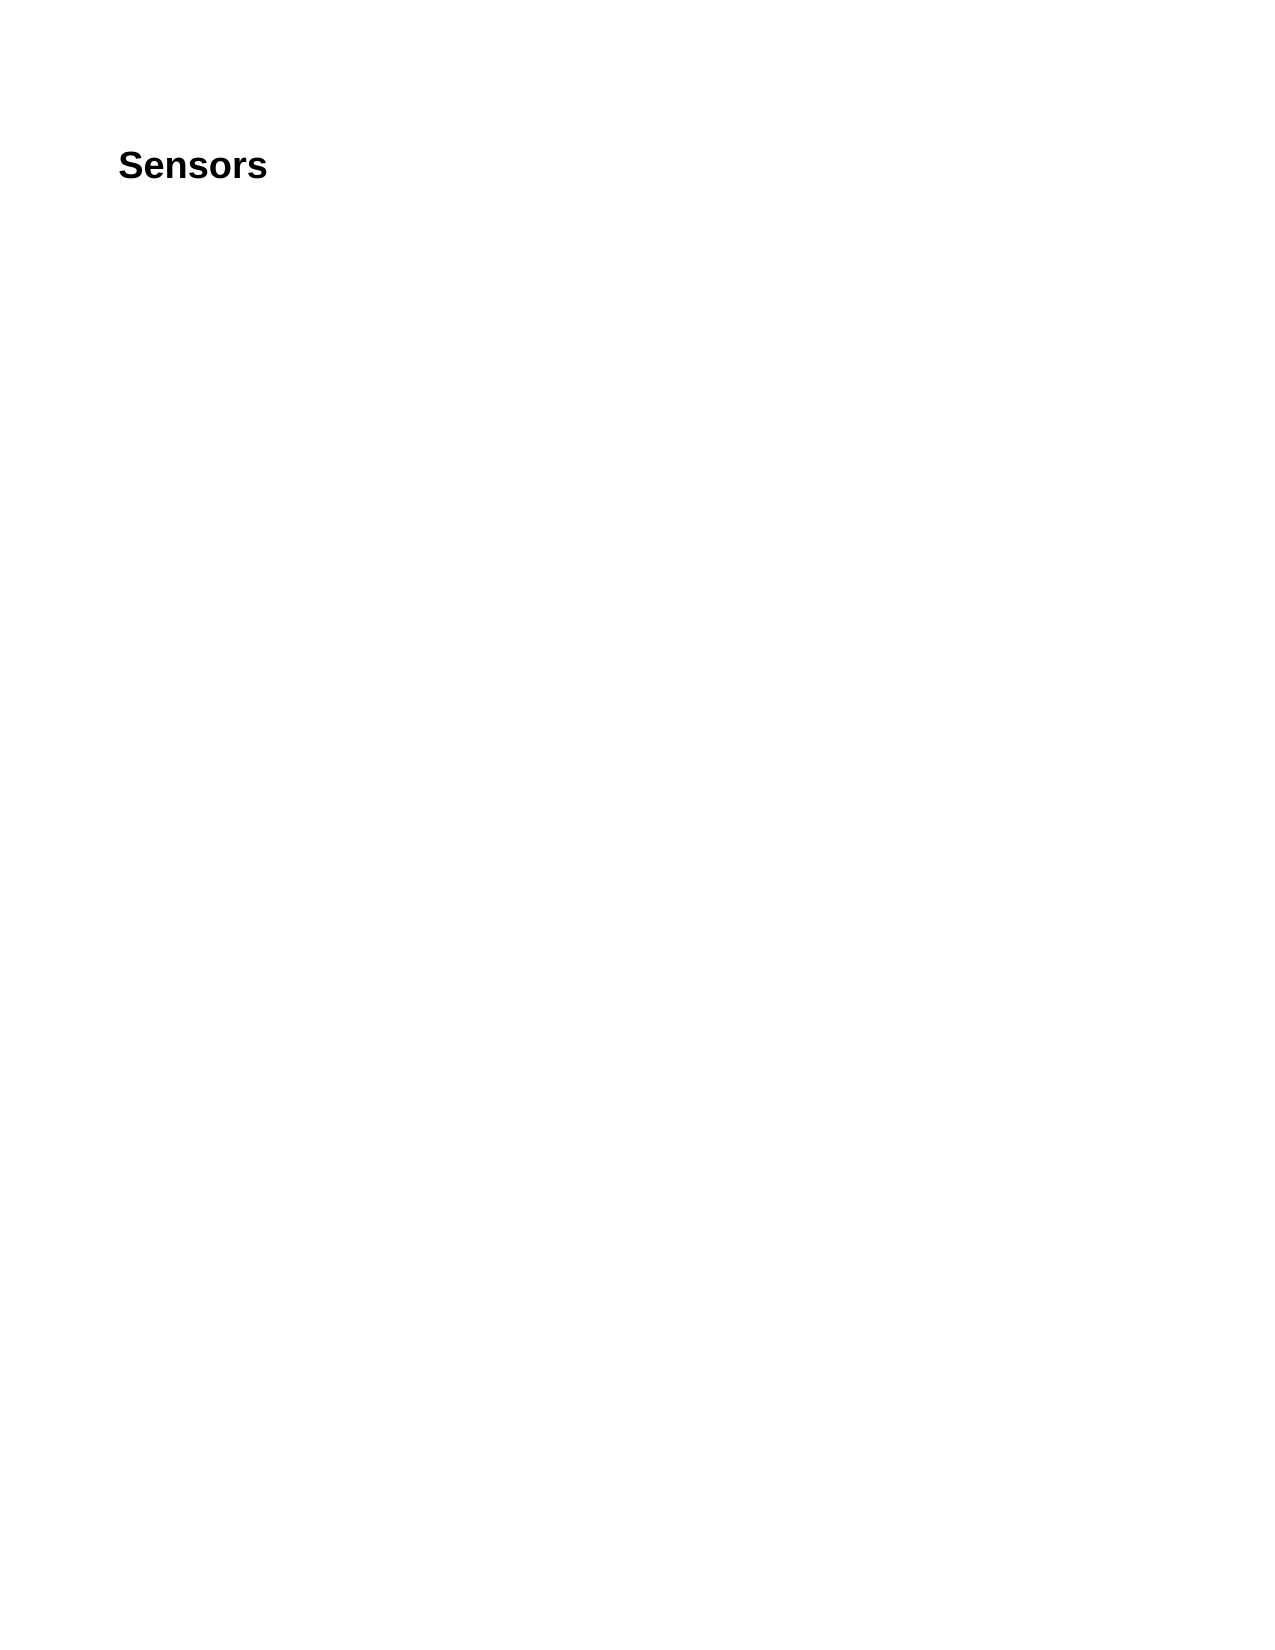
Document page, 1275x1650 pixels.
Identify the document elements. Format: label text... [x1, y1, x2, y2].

subtitle Sensors [118, 143, 1157, 187]
